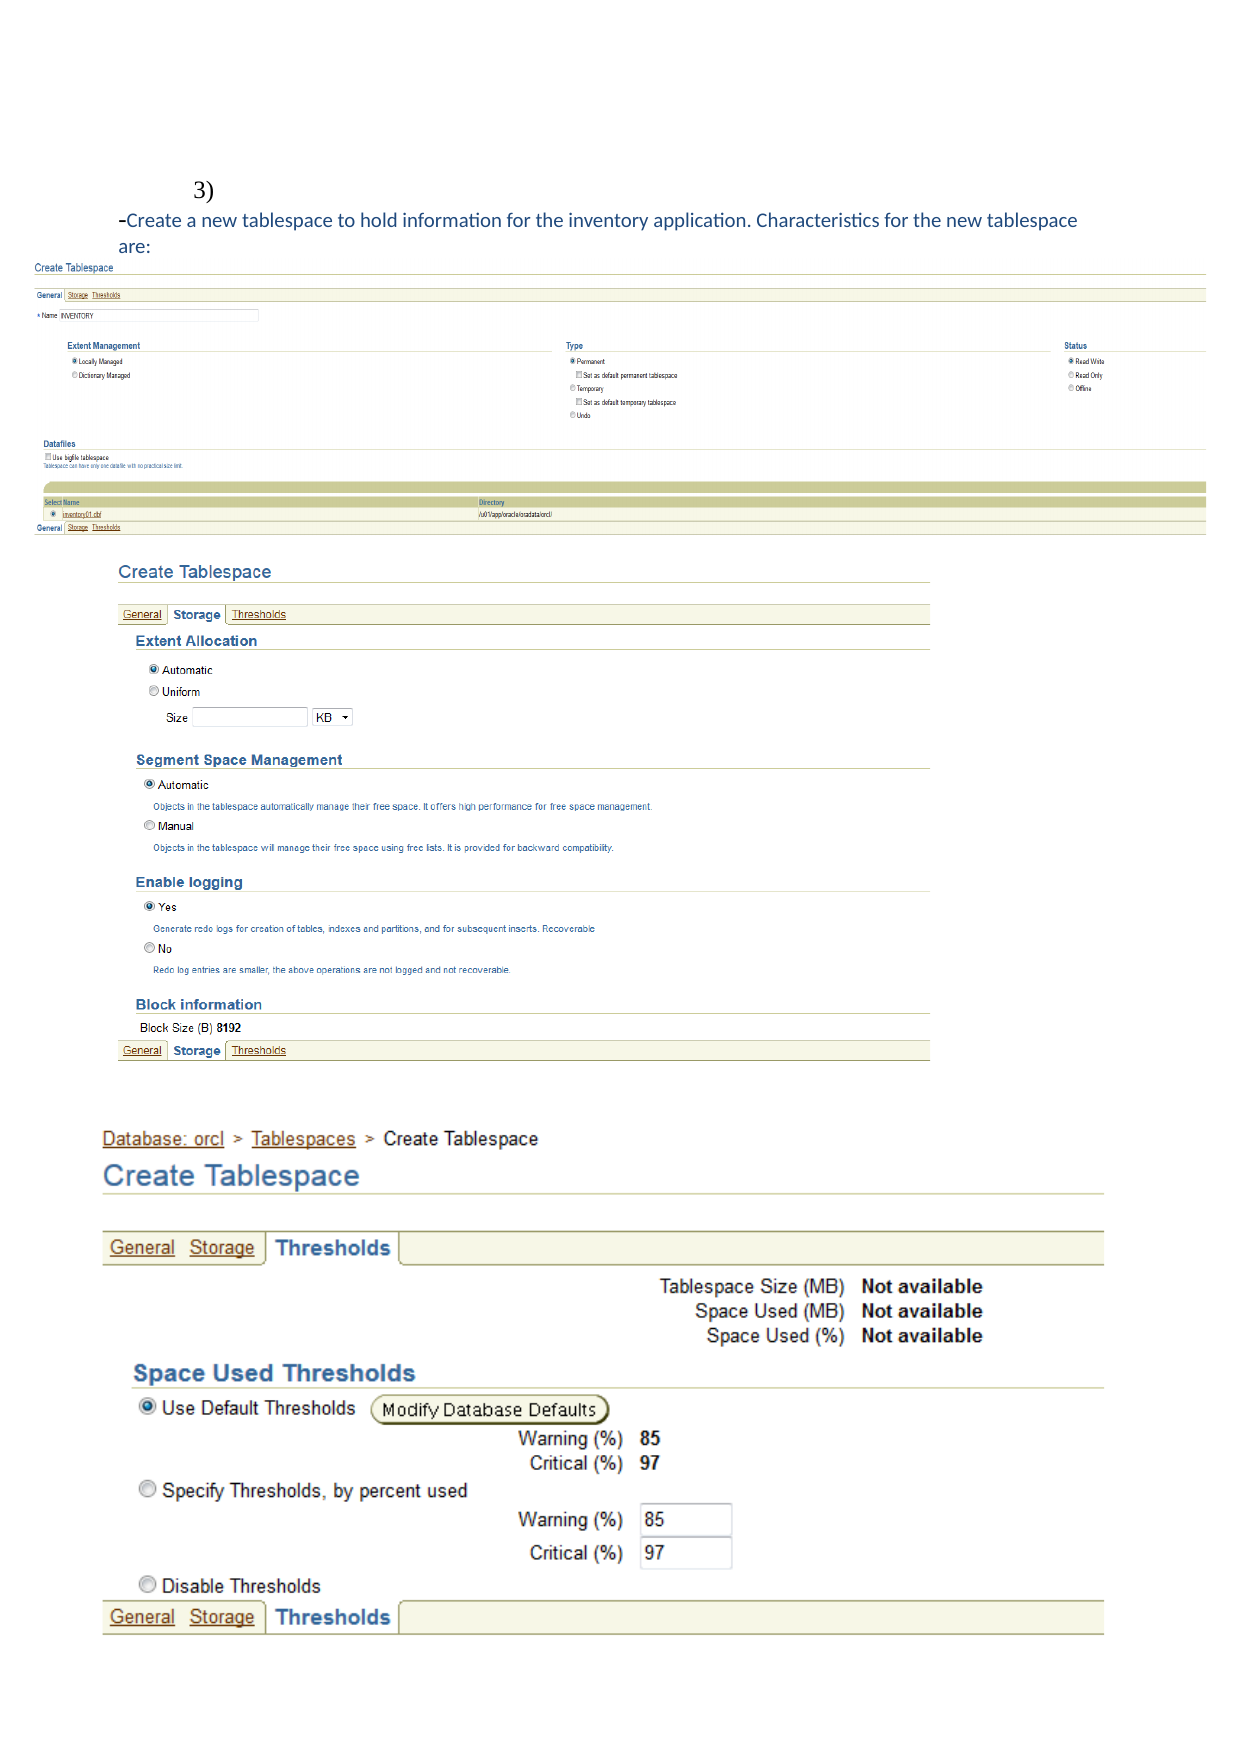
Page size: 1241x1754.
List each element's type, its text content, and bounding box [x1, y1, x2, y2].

picture [34, 258, 1207, 536]
picture [100, 1118, 1105, 1651]
text 3) [118, 176, 1122, 204]
picture [118, 561, 931, 1072]
text are: [118, 233, 1122, 258]
text -Create a new tablespace to hold information for the inventory application. Characteristics for the new tablespace [118, 204, 1122, 233]
